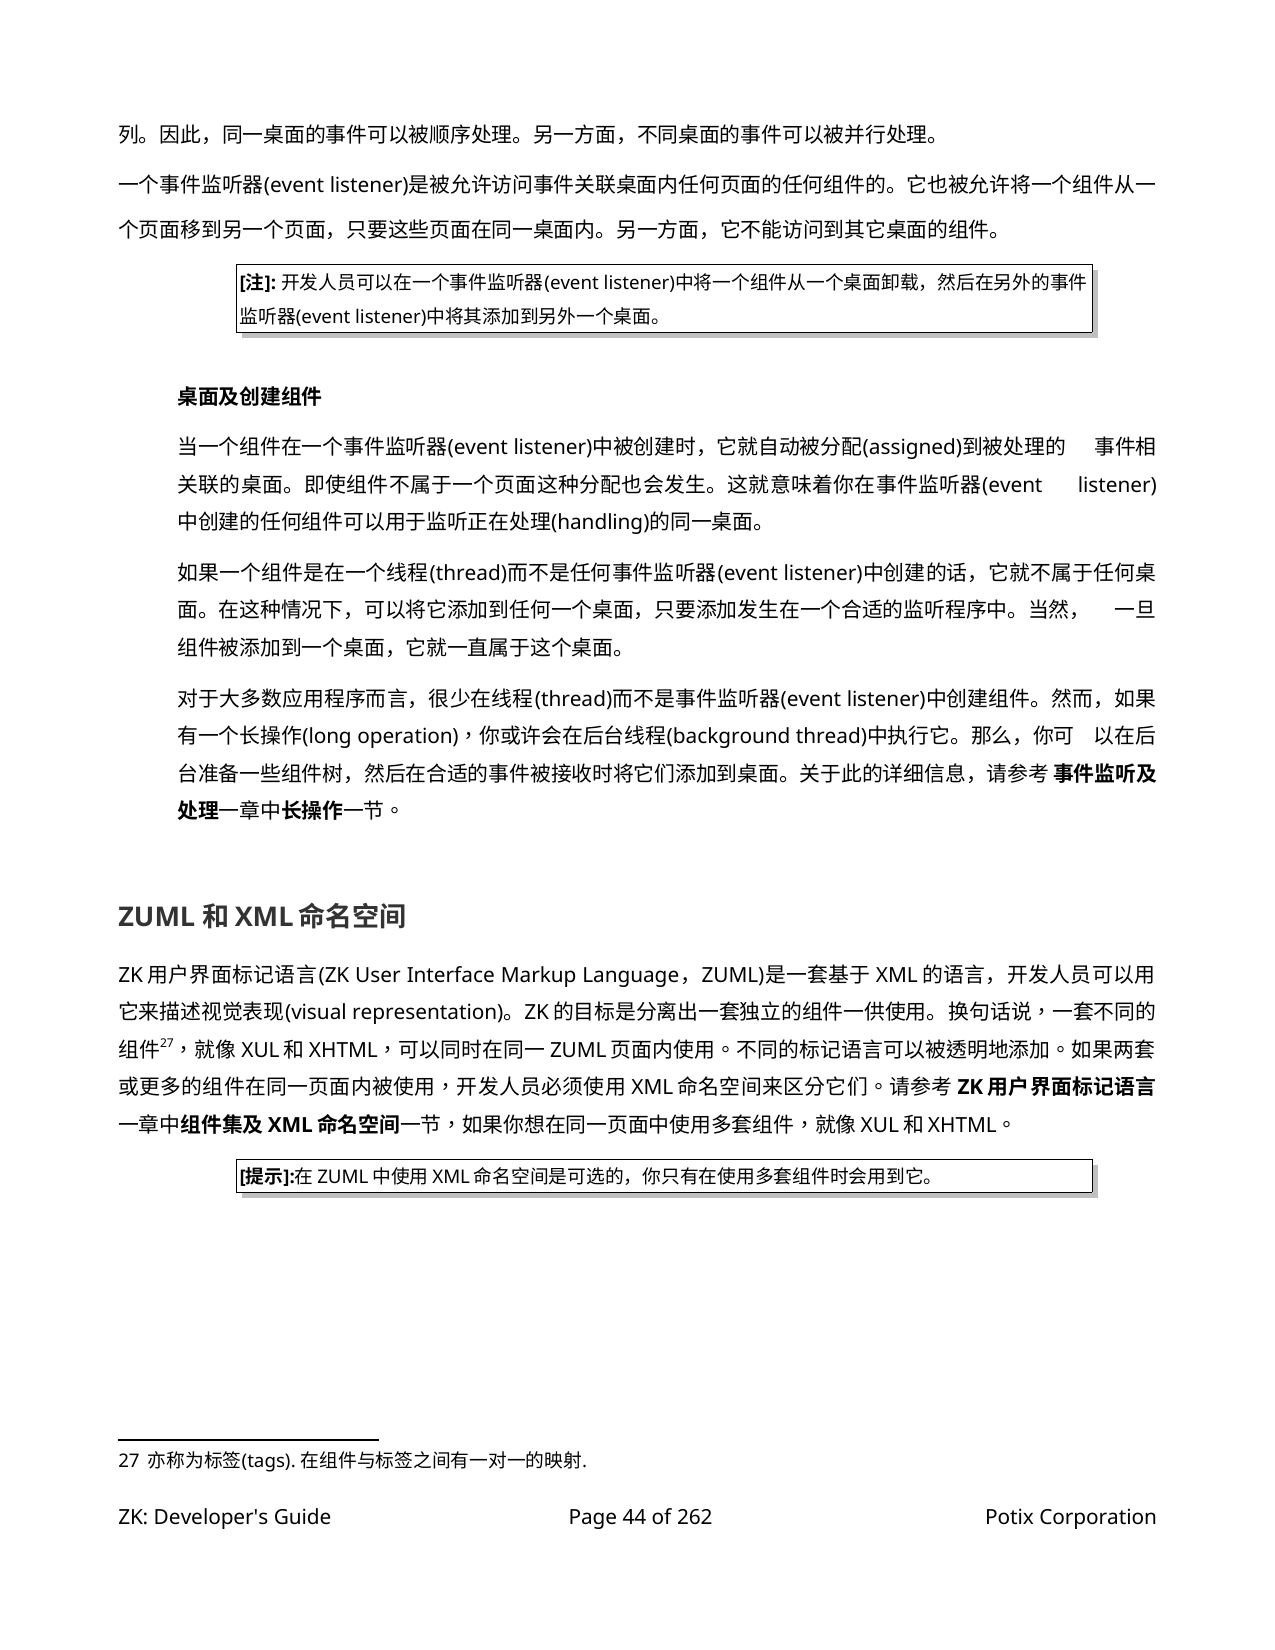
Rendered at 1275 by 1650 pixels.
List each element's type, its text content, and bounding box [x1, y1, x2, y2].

text 如果一个组件是在一个线程(thread)而不是任何事件监听器(event listener)中创建的话，它就不属于任何桌面。在这种情况下，可以将它添加到任何一个桌面，只要添加发生在一个合适的监听程序中。当然， 一旦组件被添加到一个桌面，它就一直属于这个桌面。 [177, 556, 1157, 661]
subtitle ZUML 和XML命名空间 [118, 895, 1157, 935]
text [注]: 开发人员可以在一个事件监听器(event listener)中将一个组件从一个桌面卸载，然后在另外的事件监听器(event listener)中将其添加到另外一个桌面。 [237, 265, 1092, 332]
text 一个事件监听器(event listener)是被允许访问事件关联桌面内任何页面的任何组件的。它也被允许将一个组件从一个页面移到另一个页面，只要这些页面在同一桌面内。另一方面，它不能访问到其它桌面的组件。 [118, 169, 1157, 244]
text 当一个组件在一个事件监听器(event listener)中被创建时，它就自动被分配(assigned)到被处理的 事件相关联的桌面。即使组件不属于一个页面这种分配也会发生。这就意味着你在事件监听器(event listener)中创建的任何组件可以用于监听正在处理(handling)的同一桌面。 [177, 431, 1157, 536]
text ZK用户界面标记语言(ZK User Interface Markup Language，ZUML)是一套基于XML的语言，开发人员可以用它来描述视觉表现(visual representation)。ZK的目标是分离出一套独立的组件一供使用。换句话说，一套不同的组件，就像XUL和XHTML，可以同时在同一ZUML页面内使用。不同的标记语言可以被透明地添加。如果两套或更多的组件在同一页面内被使用，开发人员必须使用XML命名空间来区分它们。请参考ZK用户界面标记语言一章中组件集及XML命名空间一节，如果你想在同一页面中使用多套组件，就像XUL和XHTML。 [118, 958, 1157, 1138]
text 亦称为标签(tags). 在组件与标签之间有一对一的映射. [118, 1446, 1157, 1473]
text 对于大多数应用程序而言，很少在线程(thread)而不是事件监听器(event listener)中创建组件。然而，如果有一个长操作(long operation)，你或许会在后台线程(background thread)中执行它。那么，你可 以在后台准备一些组件树，然后在合适的事件被接收时将它们添加到桌面。关于此的详细信息，请参考事件监听及处理一章中长操作一节。 [177, 682, 1157, 824]
subtitle 桌面及创建组件 [177, 380, 1157, 410]
text 列。因此，同一桌面的事件可以被顺序处理。另一方面，不同桌面的事件可以被并行处理。 [118, 118, 1157, 148]
text [提示]:在ZUML中使用XML命名空间是可选的，你只有在使用多套组件时会用到它。 [237, 1160, 1092, 1192]
